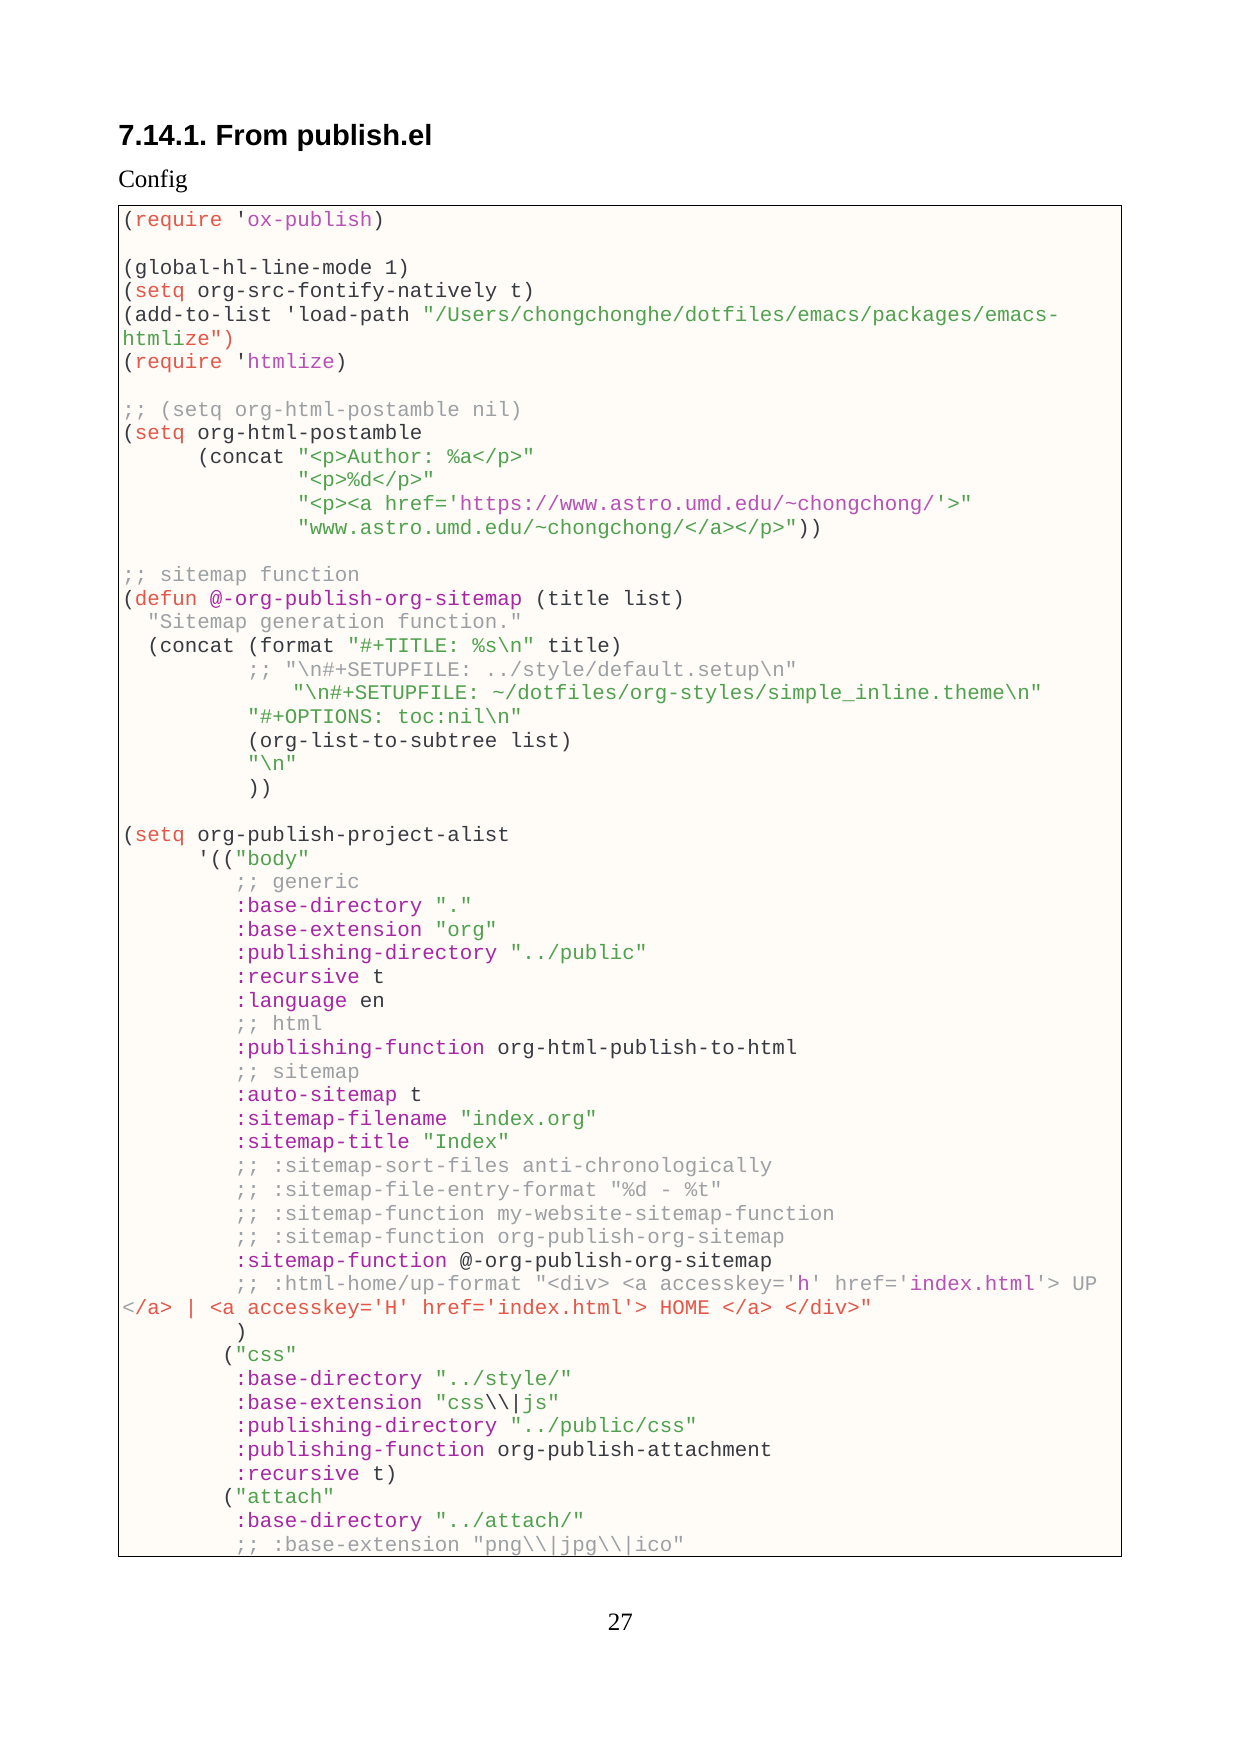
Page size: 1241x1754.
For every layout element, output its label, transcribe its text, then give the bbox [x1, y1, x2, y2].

text (add-to-list 'load-path "/Users/chongchonghe/dotfiles/emacs/packages/emacs-htmlize") [119, 300, 1121, 347]
text ;; :html-home/up-format "<div> <a accesskey='h' href='index.html'> UP </a> | <a accesskey='H' href='index.html'> HOME </a> </div>" [119, 1269, 1121, 1317]
text (setq org-html-postamble [119, 418, 1121, 442]
text ("css" [119, 1340, 1121, 1364]
text (global-hl-line-mode 1) [119, 253, 1121, 276]
text ;; :sitemap-sort-files anti-chronologically [119, 1151, 1121, 1175]
text :base-directory "." [119, 891, 1121, 915]
text :publishing-function org-html-publish-to-html [119, 1033, 1121, 1057]
text :sitemap-filename "index.org" [119, 1104, 1121, 1128]
text :sitemap-title "Index" [119, 1128, 1121, 1151]
text (concat (format "#+TITLE: %s\n" title) [119, 631, 1121, 655]
text :base-extension "org" [119, 915, 1121, 938]
text ("attach" [119, 1482, 1121, 1506]
text ;; "\n#+SETUPFILE: ../style/default.setup\n" [119, 655, 1121, 678]
text "Sitemap generation function." [119, 607, 1121, 631]
text :base-directory "../style/" [119, 1364, 1121, 1388]
text :publishing-directory "../public/css" [119, 1411, 1121, 1435]
text "<p><a href='https://www.astro.umd.edu/~chongchong/'>" [119, 489, 1121, 513]
text ) [119, 1317, 1121, 1340]
text ;; html [119, 1009, 1121, 1033]
text (org-list-to-subtree list) [119, 726, 1121, 749]
text ;; :sitemap-file-entry-format "%d - %t" [119, 1175, 1121, 1198]
text '(("body" [119, 844, 1121, 867]
text :recursive t [119, 962, 1121, 986]
text (require 'ox-publish) [119, 206, 1121, 229]
text ;; :sitemap-function org-publish-org-sitemap [119, 1222, 1121, 1246]
text ;; (setq org-html-postamble nil) [119, 394, 1121, 418]
text (concat "<p>Author: %a</p>" [119, 442, 1121, 466]
text (setq org-publish-project-alist [119, 820, 1121, 844]
text Config [118, 164, 1122, 193]
text "\n" [119, 749, 1121, 773]
text :base-directory "../attach/" [119, 1506, 1121, 1529]
text :publishing-function org-publish-attachment [119, 1435, 1121, 1459]
text (defun @-org-publish-org-sitemap (title list) [119, 584, 1121, 607]
text :publishing-directory "../public" [119, 938, 1121, 962]
text :recursive t) [119, 1459, 1121, 1482]
text "#+OPTIONS: toc:nil\n" [119, 702, 1121, 726]
text (require 'htmlize) [119, 347, 1121, 371]
text :auto-sitemap t [119, 1080, 1121, 1104]
text ;; sitemap function [119, 560, 1121, 584]
text "\n#+SETUPFILE: ~/dotfiles/org-styles/simple_inline.theme\n" [119, 678, 1121, 702]
text ;; generic [119, 867, 1121, 891]
text :base-extension "css\\|js" [119, 1388, 1121, 1411]
text "<p>%d</p>" [119, 466, 1121, 489]
text ;; :base-extension "png\\|jpg\\|ico" [119, 1529, 1121, 1556]
text :sitemap-function @-org-publish-org-sitemap [119, 1246, 1121, 1269]
text (setq org-src-fontify-natively t) [119, 276, 1121, 300]
text ;; sitemap [119, 1057, 1121, 1080]
text ;; :sitemap-function my-website-sitemap-function [119, 1198, 1121, 1222]
subtitle From publish.el [118, 118, 1122, 152]
text :language en [119, 986, 1121, 1009]
text )) [119, 773, 1121, 797]
text "www.astro.umd.edu/~chongchong/</a></p>")) [119, 513, 1121, 536]
